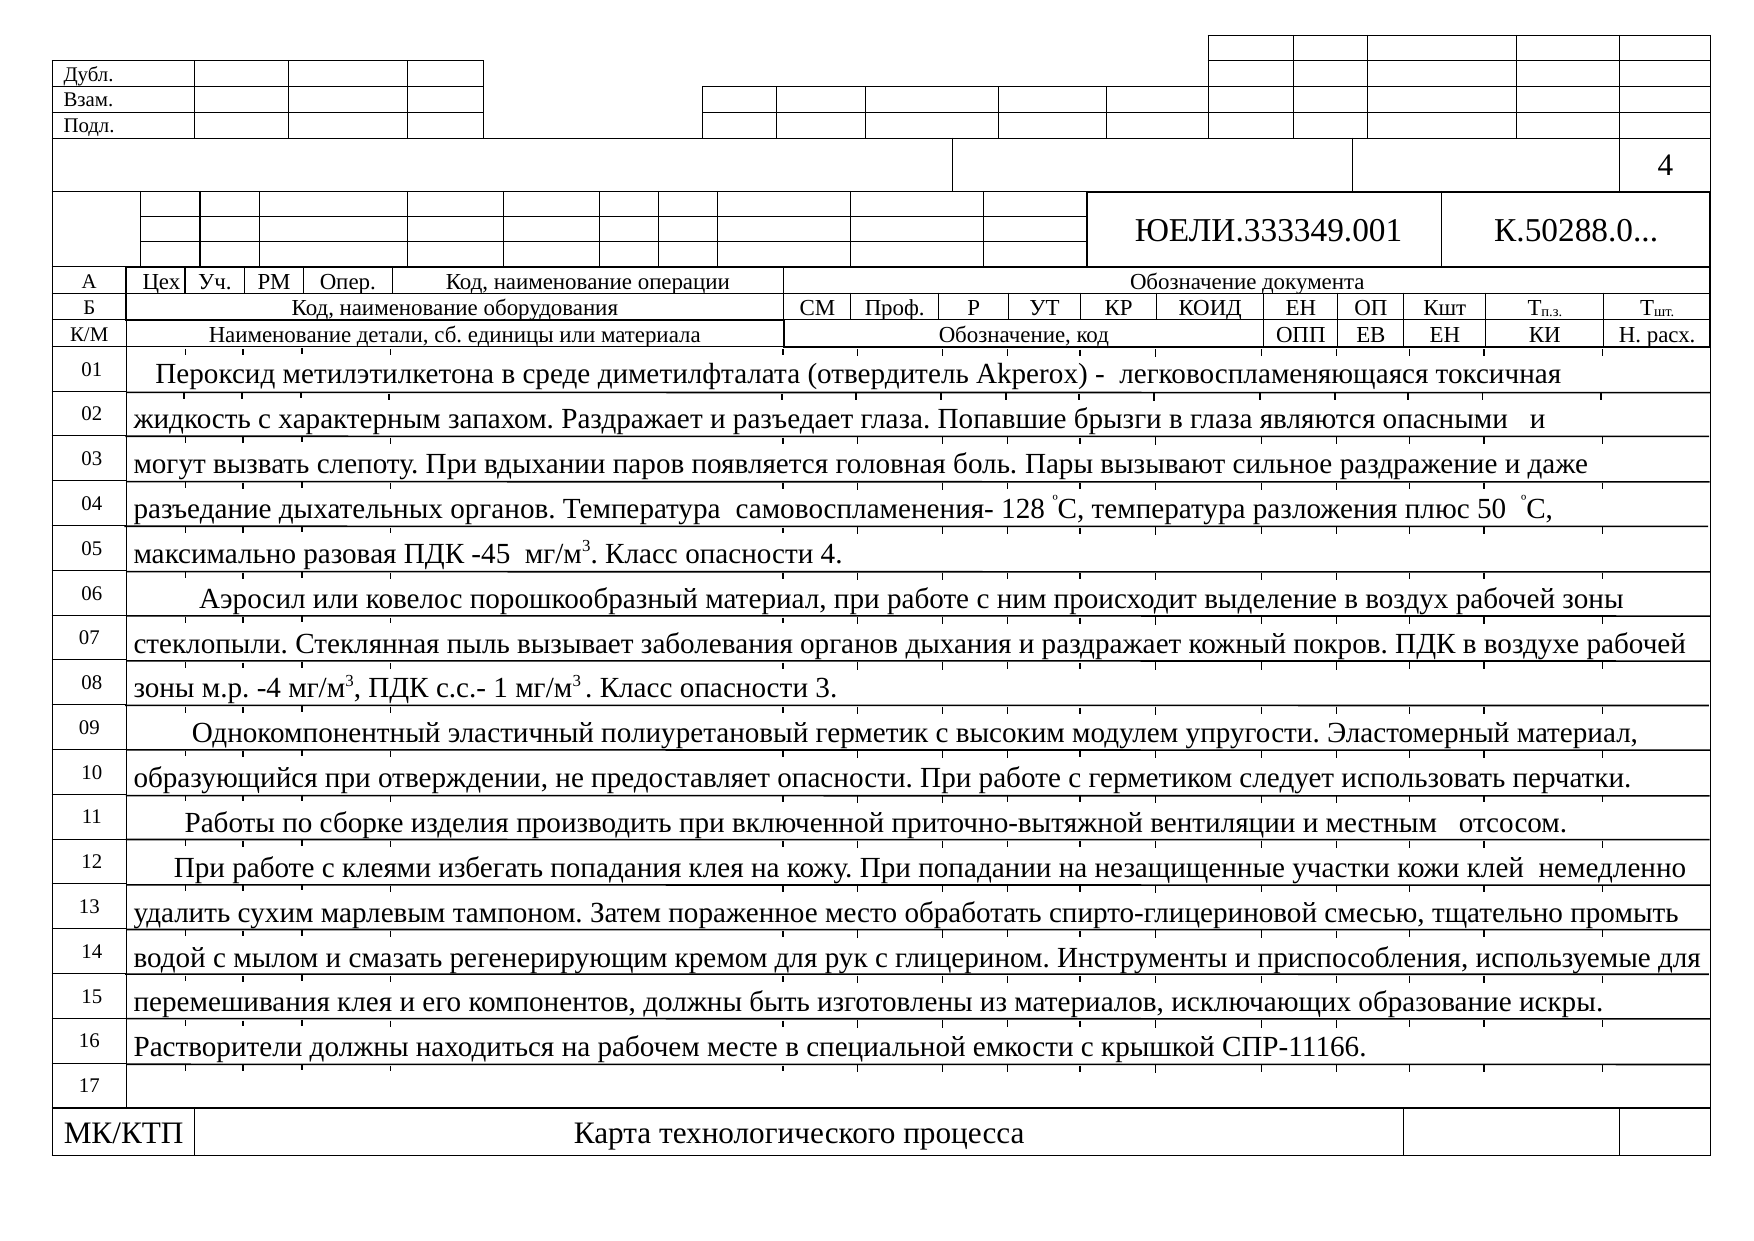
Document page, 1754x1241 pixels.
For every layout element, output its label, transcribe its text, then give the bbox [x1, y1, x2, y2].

table_cell [718, 217, 850, 241]
table_cell КР [1081, 294, 1156, 319]
table_header [1368, 36, 1516, 60]
table_cell [1620, 1109, 1710, 1154]
table_cell водой с мылом и смазать регенерирующим кремом для рук с глицерином. Инструменты и приспособления, используемые для перемешивания клея и его компонентов, должны быть изготовлены из материалов, исключающих образование искры. [127, 931, 1710, 1018]
table_cell 02 [53, 392, 126, 435]
table_cell Опер. [304, 268, 392, 293]
table_cell могут вызвать слепоту. При вдыхании паров появляется головная боль. Пары вызывают сильное раздражение и даже [127, 438, 1710, 481]
table_cell А [53, 267, 125, 293]
table_cell [1368, 113, 1516, 138]
table_cell [484, 60, 703, 86]
table_cell [866, 87, 998, 112]
table_cell [777, 113, 865, 138]
table_cell образующийся при отверждении, не предоставляет опасности. При работе с герметиком следует использовать перчатки. [127, 751, 1710, 795]
table_cell Уч. [186, 268, 244, 293]
table_cell 13 [53, 884, 126, 928]
table_cell [1294, 113, 1367, 138]
table_cell [484, 86, 702, 138]
table_cell [659, 242, 717, 266]
table_cell [201, 192, 259, 216]
table_cell Р [939, 294, 1008, 319]
table_cell [659, 217, 717, 241]
table_cell [600, 242, 658, 266]
table_cell ЕН [1404, 320, 1485, 346]
table_cell [141, 217, 199, 241]
table_cell КИ [1486, 320, 1603, 346]
table_cell [1107, 113, 1208, 138]
table_cell Обозначение, код [785, 320, 1263, 346]
table_cell [1209, 87, 1293, 112]
table_cell Н. расх. [1604, 320, 1709, 346]
table_cell Цех [127, 268, 184, 293]
table_cell [504, 217, 599, 241]
table_cell [53, 139, 952, 191]
table_cell [1353, 139, 1619, 191]
table_cell [984, 192, 1086, 216]
table_cell ЕВ [1338, 320, 1403, 346]
table_cell Взам. [53, 87, 194, 112]
table_cell 01 [53, 347, 126, 391]
table_cell Аэросил или ковелос порошкообразный материал, при работе с ним происходит выделение в воздух рабочей зоны [127, 573, 1710, 615]
table_cell 04 [53, 481, 126, 525]
table_cell [408, 61, 483, 86]
table_cell [408, 217, 503, 241]
table_cell [851, 217, 983, 241]
table_cell зоны м.р. -4 мг/м3, ПДК с.с.- 1 мг/м3 . Класс опасности 3. Однокомпонентный эластичный полиуретановый герметик с высоким модулем упругости. Эластомерный материал, [127, 662, 1710, 749]
table_cell [1294, 87, 1367, 112]
table_cell [1209, 61, 1293, 86]
table_cell [659, 192, 717, 216]
table_cell [718, 242, 850, 266]
table_cell РМ [245, 268, 303, 293]
table_cell жидкость с характерным запахом. Раздражает и разъедает глаза. Попавшие брызги в глаза являются опасными и [127, 394, 1710, 435]
table_cell разъедание дыхательных органов. Температура самовоспламенения- 128 ºС, температура разложения плюс 50 ºС, максимально разовая ПДК -45 мг/м3. Класс опасности 4. [127, 483, 1710, 571]
table_cell [1620, 87, 1710, 112]
table_cell Код, наименование оборудования [127, 294, 783, 319]
table_cell [408, 242, 503, 266]
table_cell [718, 192, 850, 216]
table_cell [851, 242, 983, 266]
table_cell [504, 192, 599, 216]
table_cell К/М [53, 320, 126, 346]
table_cell [195, 87, 288, 112]
table_cell стеклопыли. Стеклянная пыль вызывает заболевания органов дыхания и раздражает кожный покров. ПДК в воздухе рабочей [127, 617, 1710, 660]
table_cell [1368, 61, 1516, 86]
table_cell [504, 242, 599, 266]
table_cell Пероксид метилэтилкетона в среде диметилфталата (отвердитель Akperox) - легковоспламеняющаяся токсичная [127, 347, 1710, 391]
table_cell Подл. [53, 113, 194, 138]
table_cell Кшт [1404, 294, 1485, 319]
table_cell СМ [784, 294, 850, 319]
table_cell 09 [53, 705, 126, 749]
table_cell [999, 87, 1106, 112]
table_cell [195, 113, 288, 138]
table_cell [127, 1066, 1710, 1107]
table_cell [289, 61, 407, 86]
table_cell [984, 242, 1086, 266]
table_cell [1294, 61, 1367, 86]
table_cell [260, 192, 407, 216]
table_cell [998, 60, 1107, 86]
table_cell 12 [53, 840, 126, 883]
table_cell удалить сухим марлевым тампоном. Затем пораженное место обработать спирто-глицериновой смесью, тщательно промыть [127, 886, 1710, 928]
table_cell 07 [53, 616, 126, 659]
table_cell 03 [53, 436, 126, 480]
table_cell ОП [1338, 294, 1403, 319]
table_cell [195, 61, 288, 86]
table_cell [408, 113, 483, 138]
table_cell [141, 192, 199, 216]
table_cell [260, 242, 407, 266]
table_cell [201, 217, 259, 241]
table_cell [703, 113, 776, 138]
table_cell ЕН [1264, 294, 1337, 319]
table_cell [53, 192, 140, 266]
table_cell [289, 87, 407, 112]
table_cell 11 [53, 795, 126, 838]
table_cell Б [53, 294, 125, 319]
table_cell [777, 60, 865, 86]
table_cell 06 [53, 571, 126, 614]
table_header [1294, 36, 1367, 60]
table_cell [408, 192, 503, 216]
table_cell Обозначение документа [784, 268, 1709, 293]
table_cell 08 [53, 660, 126, 704]
table_cell [201, 242, 259, 266]
table_cell [1620, 61, 1710, 86]
table_cell [703, 87, 776, 112]
table_cell Дубл. [53, 61, 194, 86]
table_cell [1620, 113, 1710, 138]
table_cell Карта технологического процесса [195, 1109, 1403, 1154]
table_cell 4 [1620, 139, 1710, 191]
table_cell [408, 87, 483, 112]
table_cell Тшт. [1604, 294, 1709, 319]
table_cell Код, наименование операции [393, 268, 783, 293]
table_cell МК/КТП [53, 1109, 194, 1154]
table_cell Растворители должны находиться на рабочем месте в специальной емкости с крышкой СПР-11166. [127, 1020, 1710, 1063]
table_cell 05 [53, 526, 126, 570]
table_cell [1209, 113, 1293, 138]
table_cell 14 [53, 929, 126, 973]
table_cell ОПП [1264, 320, 1337, 346]
table_cell [777, 87, 865, 112]
table_cell [1107, 87, 1208, 112]
table_header [1517, 36, 1619, 60]
table_cell [600, 192, 658, 216]
table_cell [865, 60, 998, 86]
table_cell [953, 139, 1352, 191]
table_cell [984, 217, 1086, 241]
table_cell Проф. [851, 294, 938, 319]
table_cell 10 [53, 750, 126, 794]
table_cell К.50288.0... [1442, 193, 1709, 266]
table_cell [1404, 1109, 1619, 1154]
table_cell [141, 242, 199, 266]
table_cell [1368, 87, 1516, 112]
table_cell [851, 192, 983, 216]
table_cell УТ [1009, 294, 1080, 319]
table_cell [703, 60, 777, 86]
table_cell [289, 113, 407, 138]
table_cell [1517, 61, 1619, 86]
table_cell Работы по сборке изделия производить при включенной приточно-вытяжной вентиляции и местным отсосом. [127, 797, 1710, 838]
table_cell 16 [53, 1019, 126, 1062]
table_cell [1517, 113, 1619, 138]
table_cell [1517, 87, 1619, 112]
table_header [1209, 36, 1293, 60]
table_cell ЮЕЛИ.333349.001 [1088, 193, 1441, 266]
table_cell [260, 217, 407, 241]
table_header [1620, 36, 1710, 60]
table_cell Наименование детали, сб. единицы или материала [127, 321, 783, 346]
table_cell При работе с клеями избегать попадания клея на кожу. При попадании на незащищенные участки кожи клей немедленно [127, 841, 1710, 884]
table_cell [999, 113, 1106, 138]
table_cell 17 [53, 1064, 126, 1107]
table_cell [1107, 60, 1208, 86]
table_cell [866, 113, 998, 138]
table_header [52, 35, 1208, 60]
table_cell [600, 217, 658, 241]
table_cell 15 [53, 974, 126, 1018]
table_cell КОИД [1157, 294, 1263, 319]
table_cell Тп.з. [1486, 294, 1603, 319]
